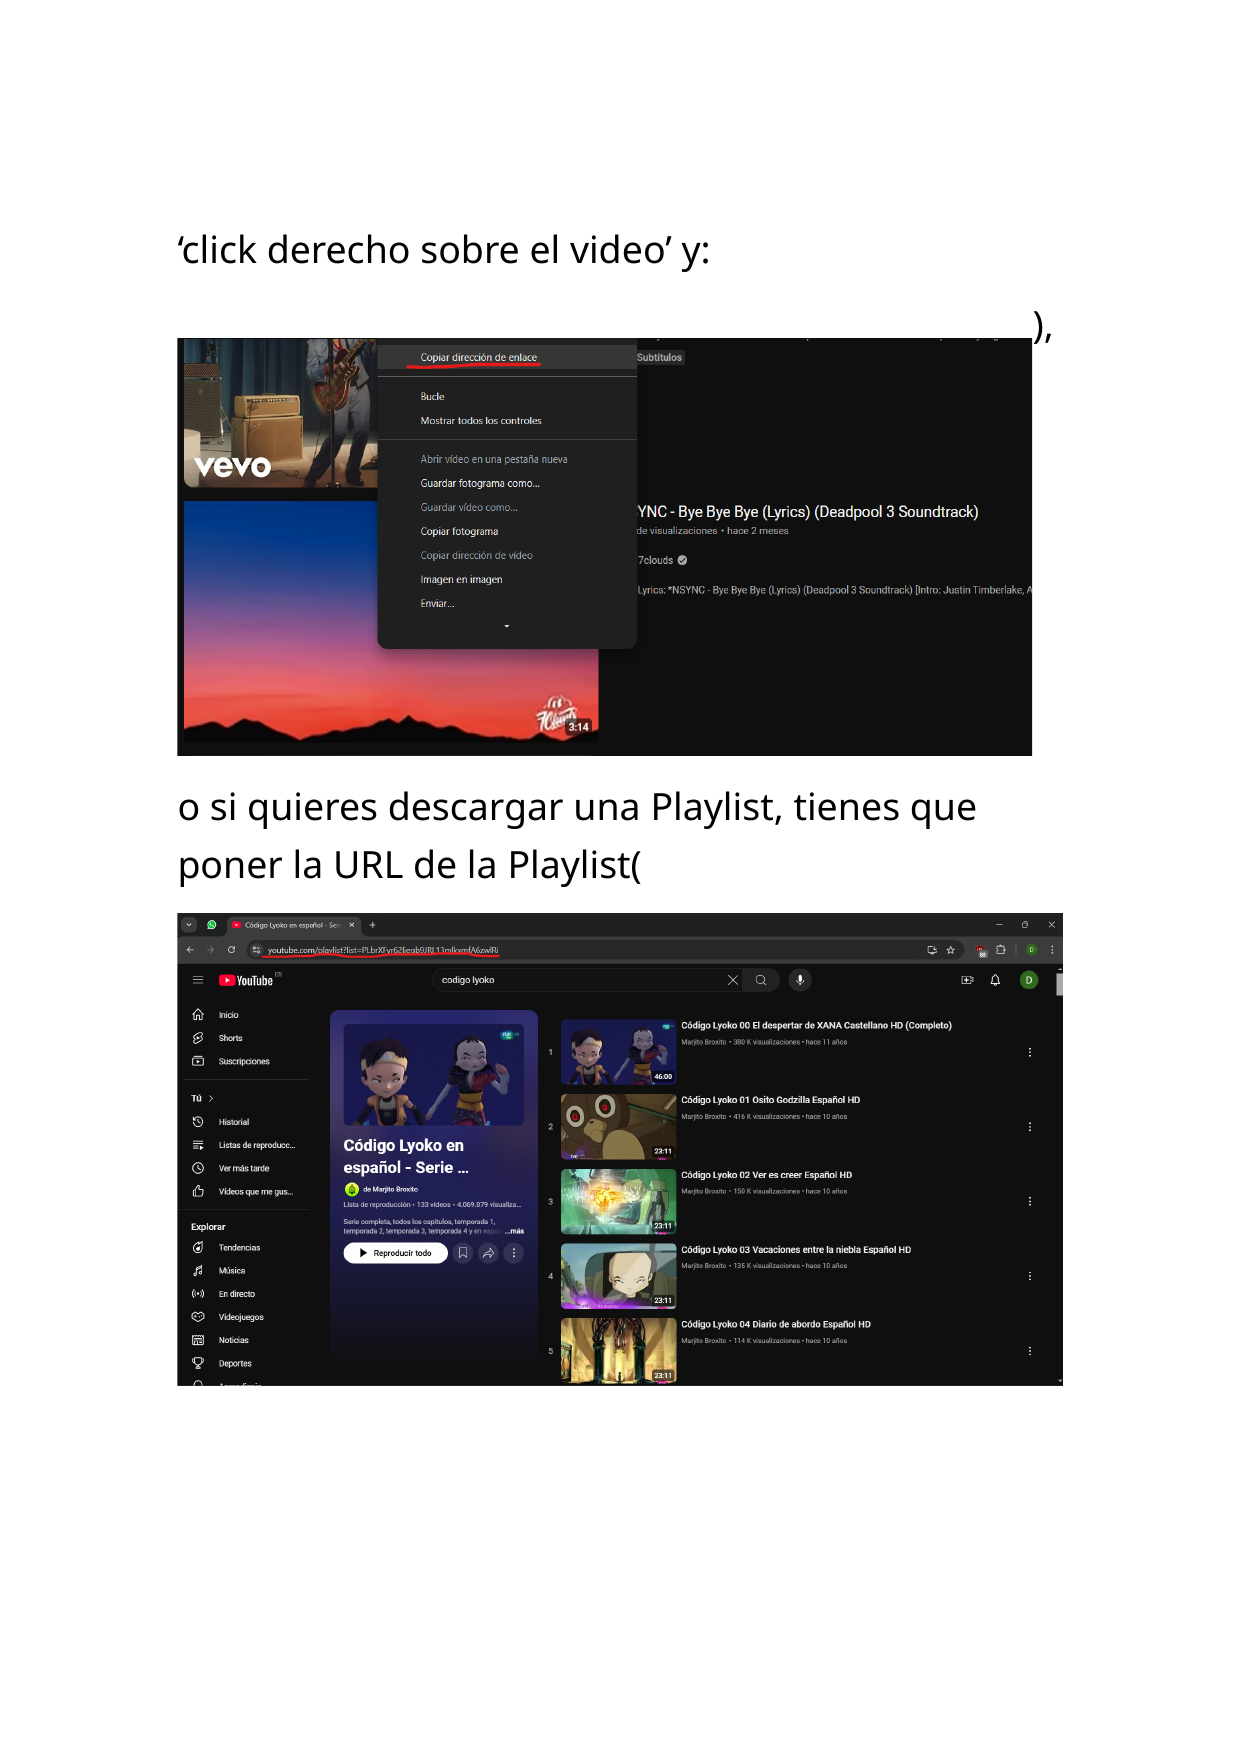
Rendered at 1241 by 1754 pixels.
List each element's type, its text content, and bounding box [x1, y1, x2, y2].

text ), [177, 298, 1063, 756]
text o si quieres descargar una Playlist, tienes que poner la URL de la Playlist( [177, 780, 1063, 889]
text ‘click derecho sobre el video’ y: [177, 223, 1063, 274]
